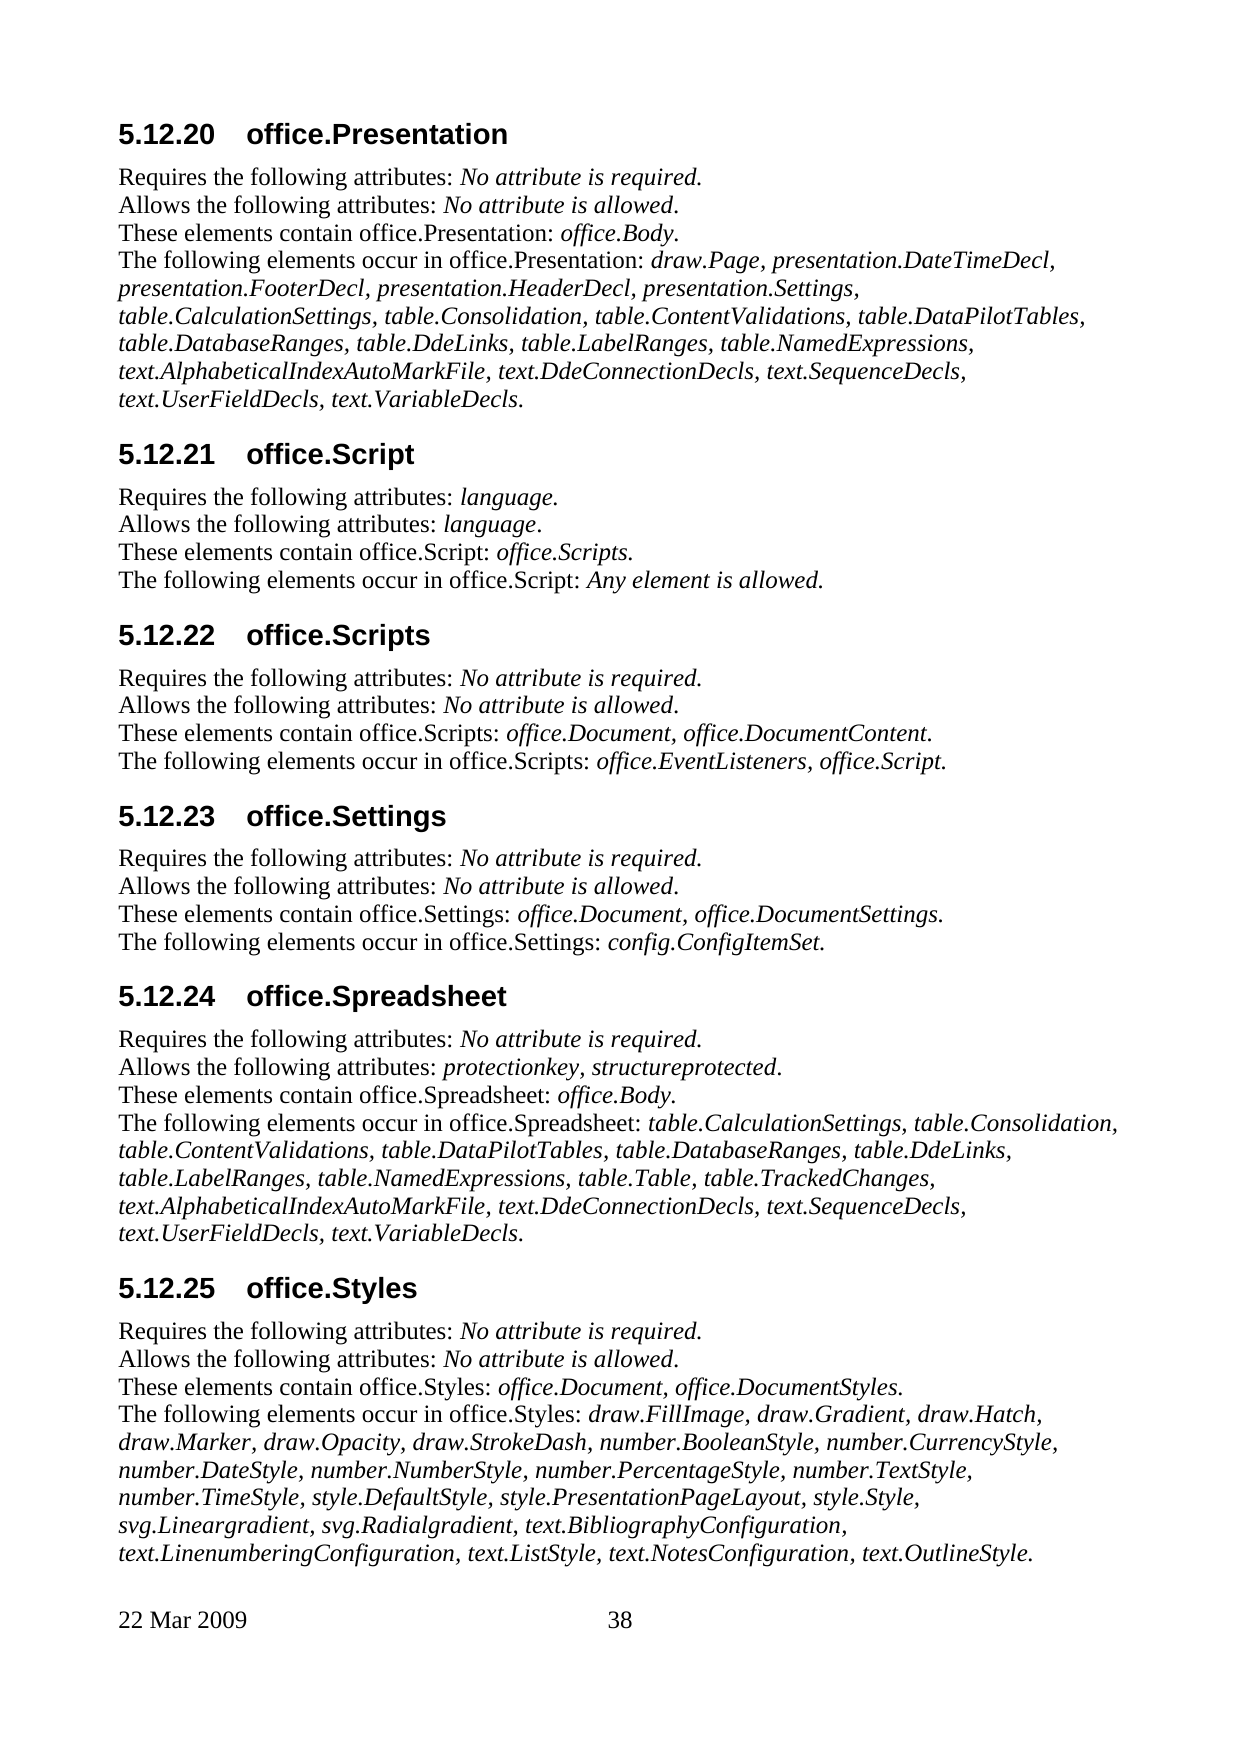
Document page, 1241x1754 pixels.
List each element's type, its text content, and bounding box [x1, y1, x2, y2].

text The following elements occur in office.Styles: draw.FillImage, draw.Gradient, draw.Hatch, draw.Marker, draw.Opacity, draw.StrokeDash, number.BooleanStyle, number.CurrencyStyle, number.DateStyle, number.NumberStyle, number.PercentageStyle, number.TextStyle, number.TimeStyle, style.DefaultStyle, style.PresentationPageLayout, style.Style, svg.Lineargradient, svg.Radialgradient, text.BibliographyConfiguration, text.LinenumberingConfiguration, text.ListStyle, text.NotesConfiguration, text.OutlineStyle. [118, 1400, 1122, 1567]
text Requires the following attributes: No attribute is required. [118, 844, 1122, 872]
text The following elements occur in office.Spreadsheet: table.CalculationSettings, table.Consolidation, table.ContentValidations, table.DataPilotTables, table.DatabaseRanges, table.DdeLinks, table.LabelRanges, table.NamedExpressions, table.Table, table.TrackedChanges, text.AlphabeticalIndexAutoMarkFile, text.DdeConnectionDecls, text.SequenceDecls, text.UserFieldDecls, text.VariableDecls. [118, 1109, 1122, 1247]
text The following elements occur in office.Presentation: draw.Page, presentation.DateTimeDecl, presentation.FooterDecl, presentation.HeaderDecl, presentation.Settings, table.CalculationSettings, table.Consolidation, table.ContentValidations, table.DataPilotTables, table.DatabaseRanges, table.DdeLinks, table.LabelRanges, table.NamedExpressions, text.AlphabeticalIndexAutoMarkFile, text.DdeConnectionDecls, text.SequenceDecls, text.UserFieldDecls, text.VariableDecls. [118, 246, 1122, 413]
text Allows the following attributes: language. [118, 510, 1122, 538]
subtitle office.Scripts [118, 618, 1122, 651]
subtitle office.Spreadsheet [118, 980, 1122, 1013]
text Allows the following attributes: No attribute is allowed. [118, 191, 1122, 219]
text These elements contain office.Styles: office.Document, office.DocumentStyles. [118, 1373, 1122, 1400]
text Requires the following attributes: No attribute is required. [118, 1317, 1122, 1345]
text Allows the following attributes: protectionkey, structureprotected. [118, 1053, 1122, 1081]
text Requires the following attributes: language. [118, 483, 1122, 510]
text Requires the following attributes: No attribute is required. [118, 163, 1122, 191]
text The following elements occur in office.Settings: config.ConfigItemSet. [118, 928, 1122, 955]
text These elements contain office.Scripts: office.Document, office.DocumentContent. [118, 719, 1122, 747]
text These elements contain office.Script: office.Scripts. [118, 538, 1122, 566]
text These elements contain office.Presentation: office.Body. [118, 219, 1122, 246]
text Allows the following attributes: No attribute is allowed. [118, 1345, 1122, 1373]
subtitle office.Settings [118, 799, 1122, 832]
text The following elements occur in office.Script: Any element is allowed. [118, 566, 1122, 593]
text These elements contain office.Spreadsheet: office.Body. [118, 1081, 1122, 1109]
subtitle office.Styles [118, 1272, 1122, 1305]
text These elements contain office.Settings: office.Document, office.DocumentSettings. [118, 900, 1122, 928]
text The following elements occur in office.Scripts: office.EventListeners, office.Script. [118, 747, 1122, 774]
subtitle office.Presentation [118, 118, 1122, 151]
text Allows the following attributes: No attribute is allowed. [118, 691, 1122, 719]
text Requires the following attributes: No attribute is required. [118, 664, 1122, 691]
subtitle office.Script [118, 438, 1122, 470]
text Allows the following attributes: No attribute is allowed. [118, 872, 1122, 900]
text Requires the following attributes: No attribute is required. [118, 1026, 1122, 1053]
